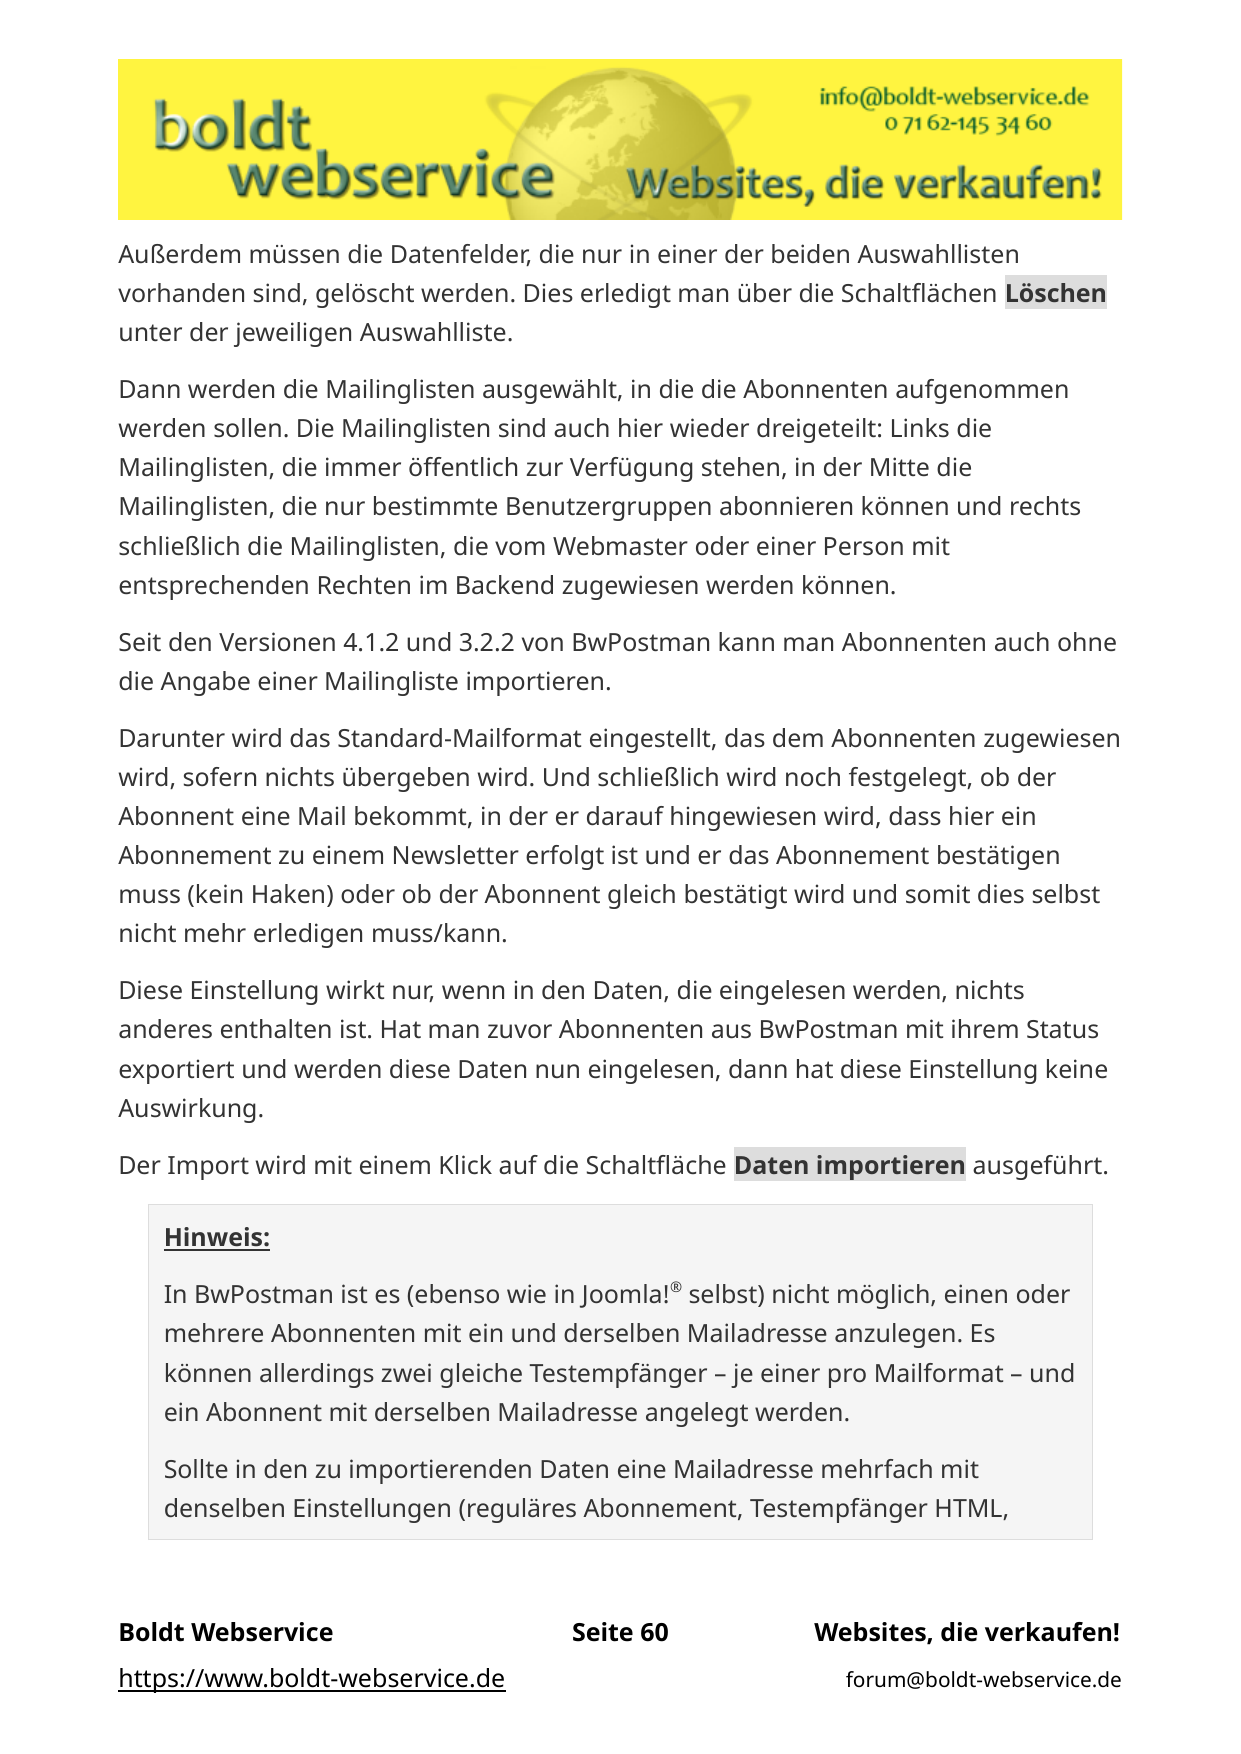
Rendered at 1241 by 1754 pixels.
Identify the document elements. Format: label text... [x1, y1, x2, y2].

text Außerdem müssen die Datenfelder, die nur in einer der beiden Auswahllisten vorhanden sind, gelöscht werden. Dies erledigt man über die Schaltflächen Löschen unter der jeweiligen Auswahlliste. [118, 236, 1122, 349]
text Diese Einstellung wirkt nur, wenn in den Daten, die eingelesen werden, nichts anderes enthalten ist. Hat man zuvor Abonnenten aus BwPostman mit ihrem Status exportiert und werden diese Daten nun eingelesen, dann hat diese Einstellung keine Auswirkung. [118, 973, 1122, 1124]
text Dann werden die Mailinglisten ausgewählt, in die die Abonnenten aufgenommen werden sollen. Die Mailinglisten sind auch hier wieder dreigeteilt: Links die Mailinglisten, die immer öffentlich zur Verfügung stehen, in der Mitte die Mailinglisten, die nur bestimmte Benutzergruppen abonnieren können und rechts schließlich die Mailinglisten, die vom Webmaster oder einer Person mit entsprechenden Rechten im Backend zugewiesen werden können. [118, 371, 1122, 601]
text Seit den Versionen 4.1.2 und 3.2.2 von BwPostman kann man Abonnenten auch ohne die Angabe einer Mailingliste importieren. [118, 624, 1122, 697]
text Sollte in den zu importierenden Daten eine Mailadresse mehrfach mit denselben Einstellungen (reguläres Abonnement, Testempfänger HTML, [149, 1435, 1092, 1539]
text In BwPostman ist es (ebenso wie in Joomla!® selbst) nicht möglich, einen oder mehrere Abonnenten mit ein und derselben Mailadresse anzulegen. Es können allerdings zwei gleiche Testempfänger – je einer pro Mailformat – und ein Abonnent mit derselben Mailadresse angelegt werden. [149, 1261, 1092, 1428]
text Hinweis: [149, 1205, 1092, 1254]
text Der Import wird mit einem Klick auf die Schaltfläche Daten importieren ausgeführt. [966, 1147, 1122, 1181]
picture [118, 59, 1123, 220]
text Der Import wird mit einem Klick auf die Schaltfläche Daten importieren ausgeführt. [118, 1147, 734, 1181]
text Darunter wird das Standard-Mailformat eingestellt, das dem Abonnenten zugewiesen wird, sofern nichts übergeben wird. Und schließlich wird noch festgelegt, ob der Abonnent eine Mail bekommt, in der er darauf hingewiesen wird, dass hier ein Abonnement zu einem Newsletter erfolgt ist und er das Abonnement bestätigen muss (kein Haken) oder ob der Abonnent gleich bestätigt wird und somit dies selbst nicht mehr erledigen muss/kann. [118, 720, 1122, 950]
